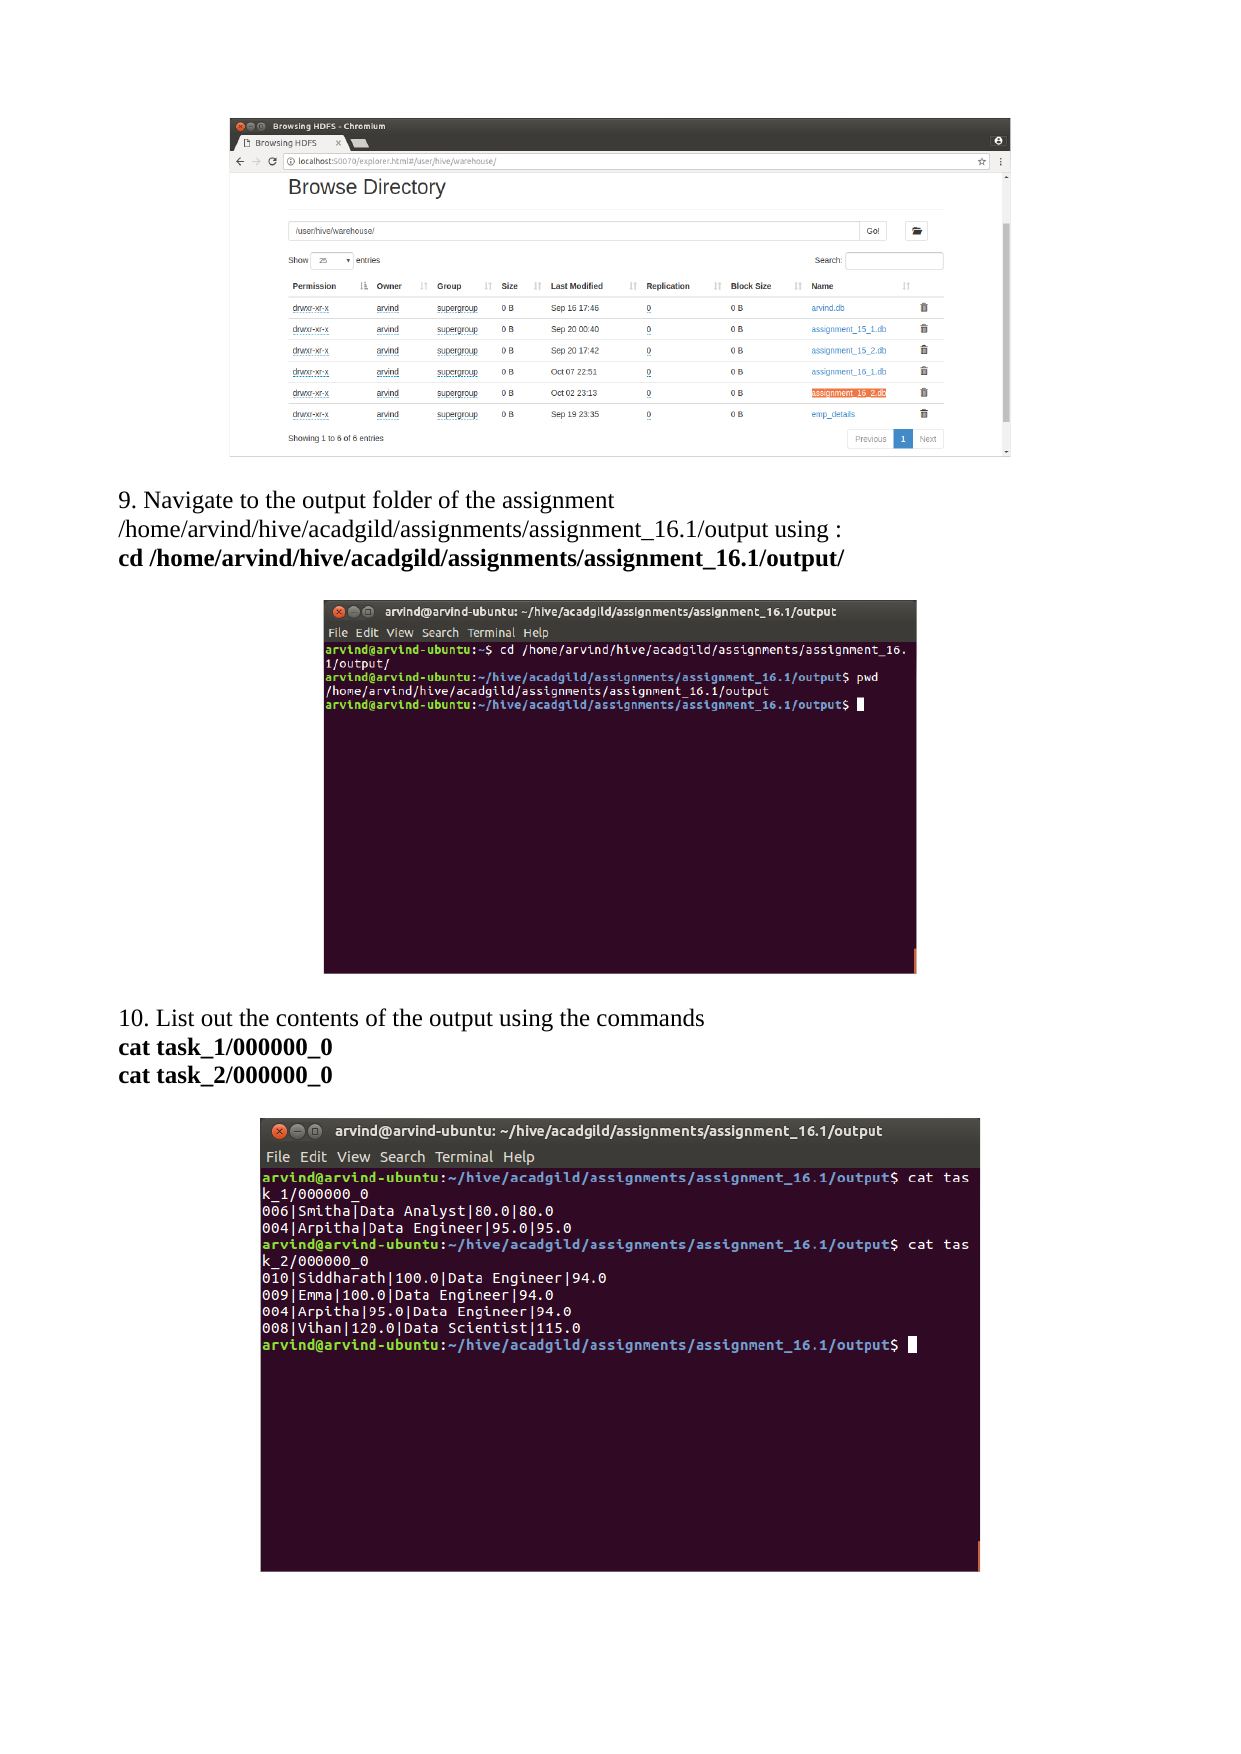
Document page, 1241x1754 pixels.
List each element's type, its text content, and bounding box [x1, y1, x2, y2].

picture [260, 1118, 981, 1572]
picture [323, 600, 917, 974]
picture [229, 118, 1011, 457]
text cd /home/arvind/hive/acadgild/assignments/assignment_16.1/output/ [118, 543, 1122, 572]
text 9. Navigate to the output folder of the assignment /home/arvind/hive/acadgild/assignments/assignment_16.1/output using : [118, 486, 1122, 543]
text cat task_2/000000_0 [118, 1061, 1122, 1089]
text cat task_1/000000_0 [118, 1032, 1122, 1061]
text 10. List out the contents of the output using the commands [118, 1003, 1122, 1032]
